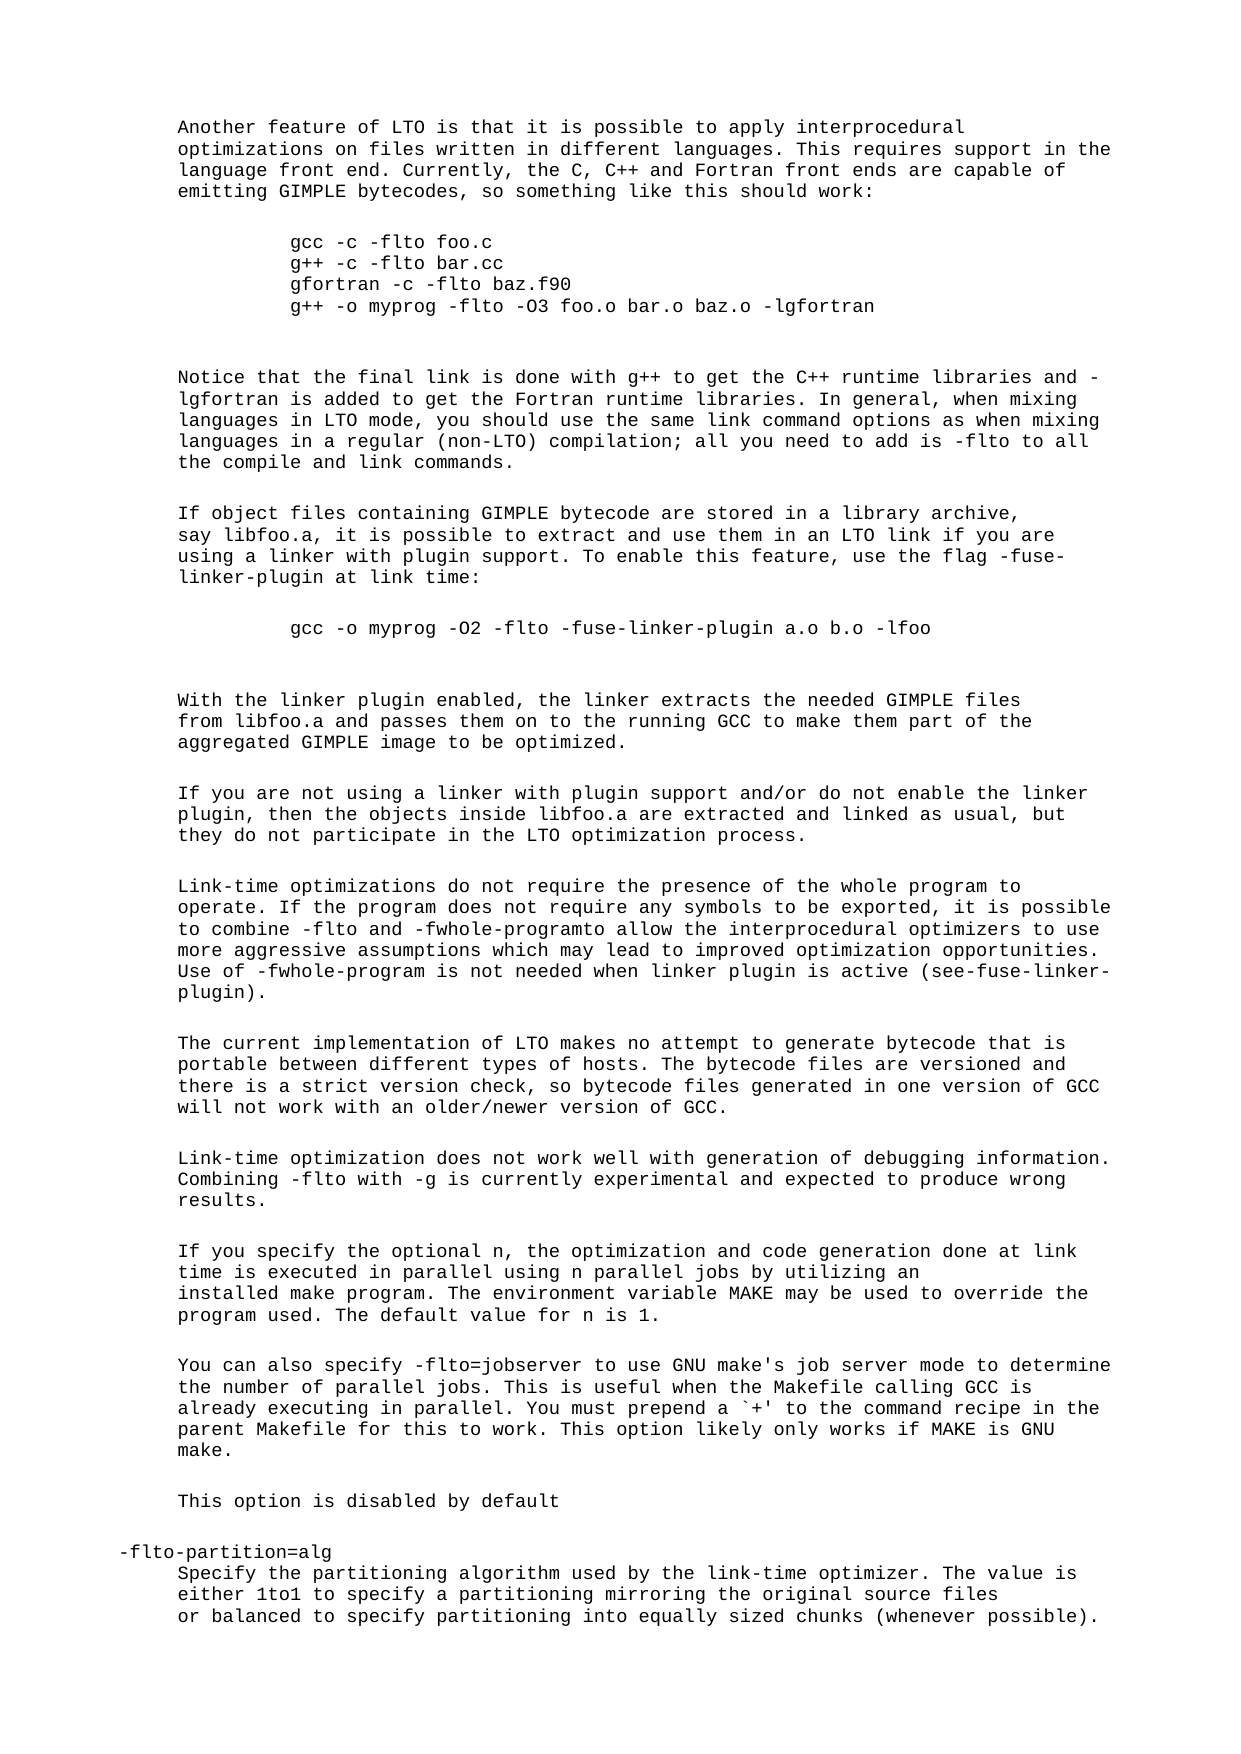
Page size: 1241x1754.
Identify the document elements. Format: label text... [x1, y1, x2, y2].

subtitle -flto-partition=alg [118, 1543, 1122, 1564]
text g++ -o myprog -flto -O3 foo.o bar.o baz.o -lgfortran [177, 296, 1122, 318]
text gcc -c -flto foo.c [177, 233, 1122, 254]
list With the linker plugin enabled, the linker extracts the needed GIMPLE files from libfoo.a and passes them on to the running GCC to make them part of the aggregated GIMPLE image to be optimized. [177, 691, 1122, 754]
list If you are not using a linker with plugin support and/or do not enable the linker plugin, then the objects inside libfoo.a are extracted and linked as usual, but they do not participate in the LTO optimization process. [177, 784, 1122, 847]
list Specify the partitioning algorithm used by the link-time optimizer. The value is either 1to1 to specify a partitioning mirroring the original source files or balanced to specify partitioning into equally sized chunks (whenever possible). [177, 1564, 1122, 1628]
text gcc -o myprog -O2 -flto -fuse-linker-plugin a.o b.o -lfoo [177, 618, 1122, 640]
text g++ -c -flto bar.cc [177, 254, 1122, 275]
list Another feature of LTO is that it is possible to apply interprocedural optimizations on files written in different languages. This requires support in the language front end. Currently, the C, C++ and Fortran front ends are capable of emitting GIMPLE bytecodes, so something like this should work: [177, 118, 1122, 203]
list Link-time optimizations do not require the presence of the whole program to operate. If the program does not require any symbols to be exported, it is possible to combine -flto and -fwhole-programto allow the interprocedural optimizers to use more aggressive assumptions which may lead to improved optimization opportunities. Use of -fwhole-program is not needed when linker plugin is active (see-fuse-linker-plugin). [177, 877, 1122, 1004]
text gfortran -c -flto baz.f90 [177, 275, 1122, 296]
list If object files containing GIMPLE bytecode are stored in a library archive, say libfoo.a, it is possible to extract and use them in an LTO link if you are using a linker with plugin support. To enable this feature, use the flag -fuse-linker-plugin at link time: [177, 504, 1122, 589]
list You can also specify -flto=jobserver to use GNU make's job server mode to determine the number of parallel jobs. This is useful when the Makefile calling GCC is already executing in parallel. You must prepend a `+' to the command recipe in the parent Makefile for this to work. This option likely only works if MAKE is GNU make. [177, 1356, 1122, 1462]
list The current implementation of LTO makes no attempt to generate bytecode that is portable between different types of hosts. The bytecode files are versioned and there is a strict version check, so bytecode files generated in one version of GCC will not work with an older/newer version of GCC. [177, 1034, 1122, 1119]
list Notice that the final link is done with g++ to get the C++ runtime libraries and -lgfortran is added to get the Fortran runtime libraries. In general, when mixing languages in LTO mode, you should use the same link command options as when mixing languages in a regular (non-LTO) compilation; all you need to add is -flto to all the compile and link commands. [177, 368, 1122, 474]
list If you specify the optional n, the optimization and code generation done at link time is executed in parallel using n parallel jobs by utilizing an installed make program. The environment variable MAKE may be used to override the program used. The default value for n is 1. [177, 1242, 1122, 1327]
list This option is disabled by default [177, 1492, 1122, 1513]
list Link-time optimization does not work well with generation of debugging information. Combining -flto with -g is currently experimental and expected to produce wrong results. [177, 1148, 1122, 1212]
